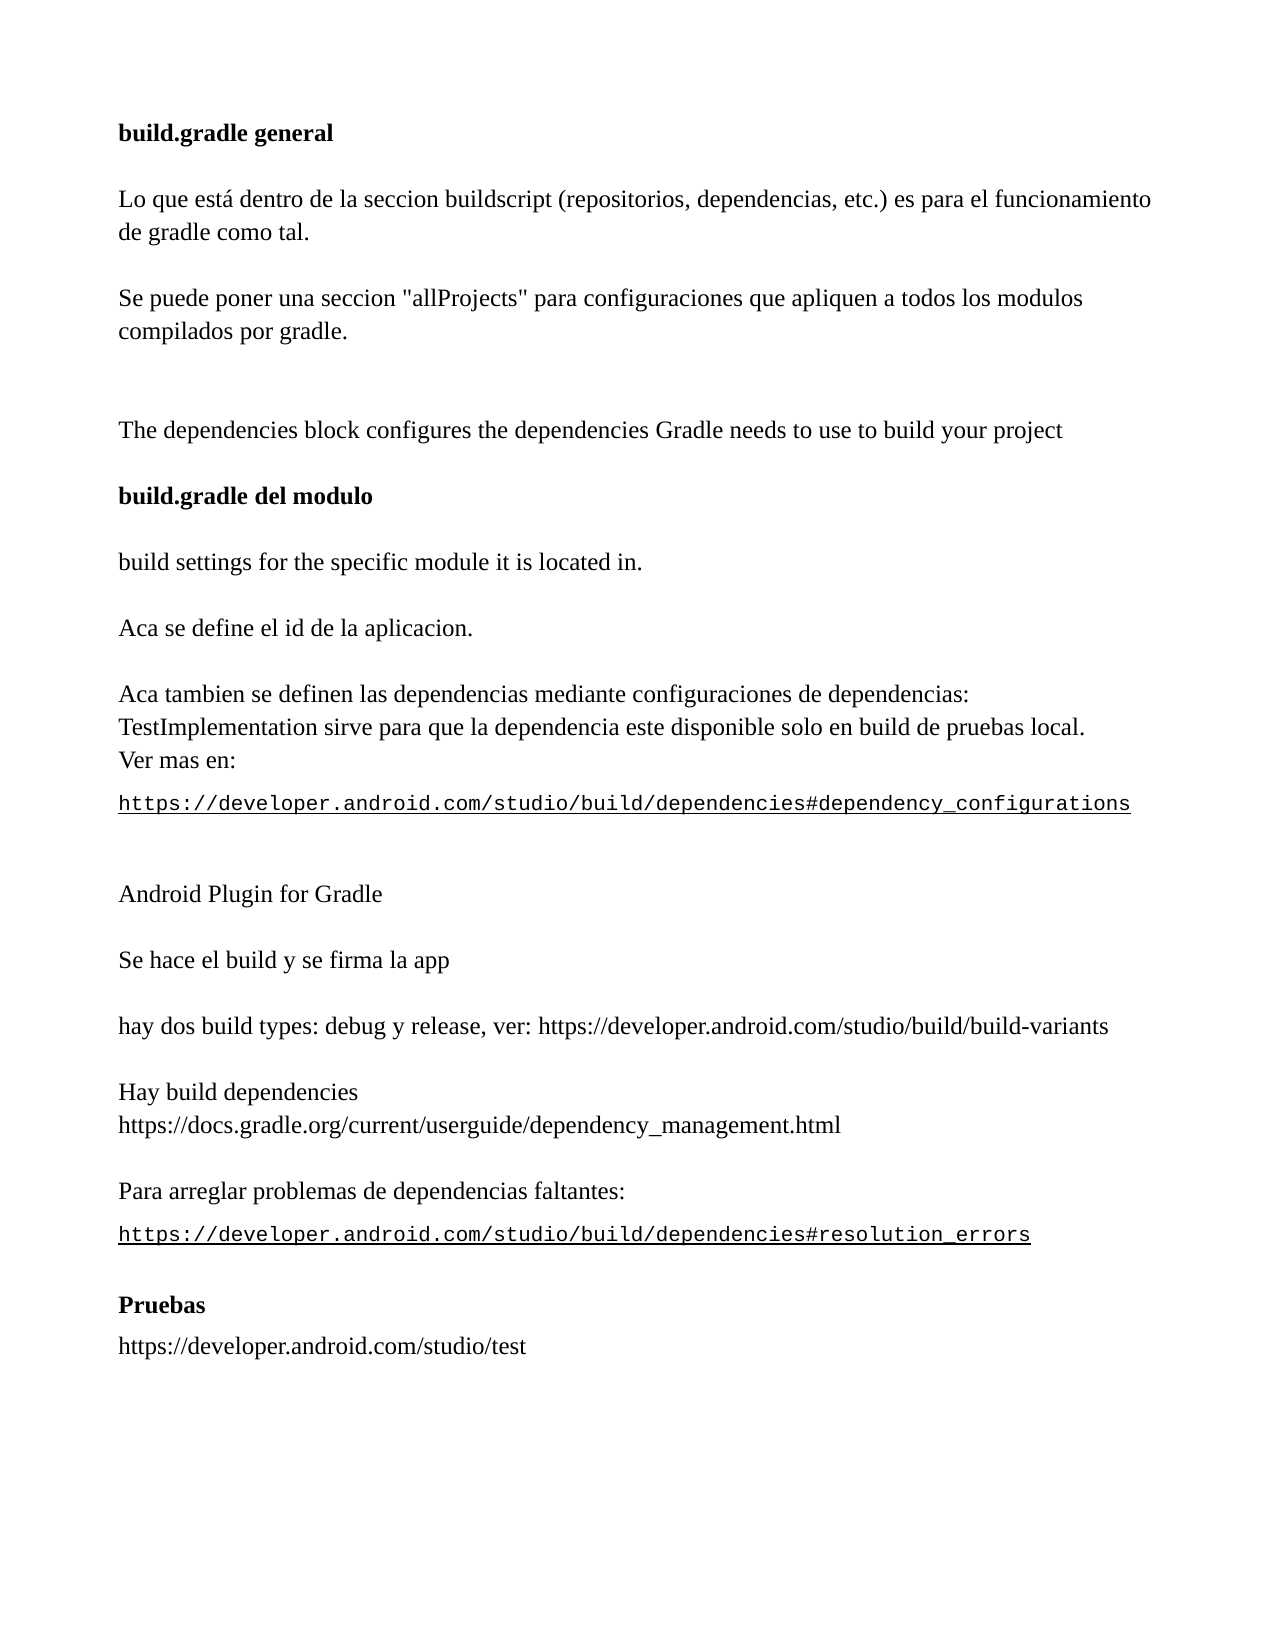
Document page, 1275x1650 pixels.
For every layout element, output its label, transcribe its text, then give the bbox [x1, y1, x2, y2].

text https://docs.gradle.org/current/userguide/dependency_management.html [118, 1110, 1157, 1139]
text https://developer.android.com/studio/build/dependencies#dependency_configurations [118, 793, 1157, 817]
text Se puede poner una seccion "allProjects" para configuraciones que apliquen a todos los modulos compilados por gradle. [118, 283, 1157, 345]
text TestImplementation sirve para que la dependencia este disponible solo en build de pruebas local. [118, 712, 1157, 741]
text Se hace el build y se firma la app [118, 945, 1157, 974]
text Android Plugin for Gradle [118, 879, 1157, 908]
text Lo que está dentro de la seccion buildscript (repositorios, dependencias, etc.) es para el funcionamiento de gradle como tal. [118, 184, 1157, 246]
text Ver mas en: [118, 746, 1157, 774]
text hay dos build types: debug y release, ver: https://developer.android.com/studio/build/build-variants [118, 1011, 1157, 1040]
text build settings for the specific module it is located in. [118, 547, 1157, 576]
text Aca se define el id de la aplicacion. [118, 613, 1157, 642]
text build.gradle general [118, 118, 1157, 147]
text The dependencies block configures the dependencies Gradle needs to use to build your project [118, 415, 1157, 444]
text build.gradle del modulo [118, 481, 1157, 510]
text https://developer.android.com/studio/test [118, 1331, 1157, 1360]
text Aca tambien se definen las dependencias mediante configuraciones de dependencias: [118, 679, 1157, 708]
text Hay build dependencies [118, 1077, 1157, 1106]
subtitle Pruebas [118, 1290, 1157, 1318]
text Para arreglar problemas de dependencias faltantes: [118, 1176, 1157, 1205]
text https://developer.android.com/studio/build/dependencies#resolution_errors [118, 1224, 1157, 1248]
